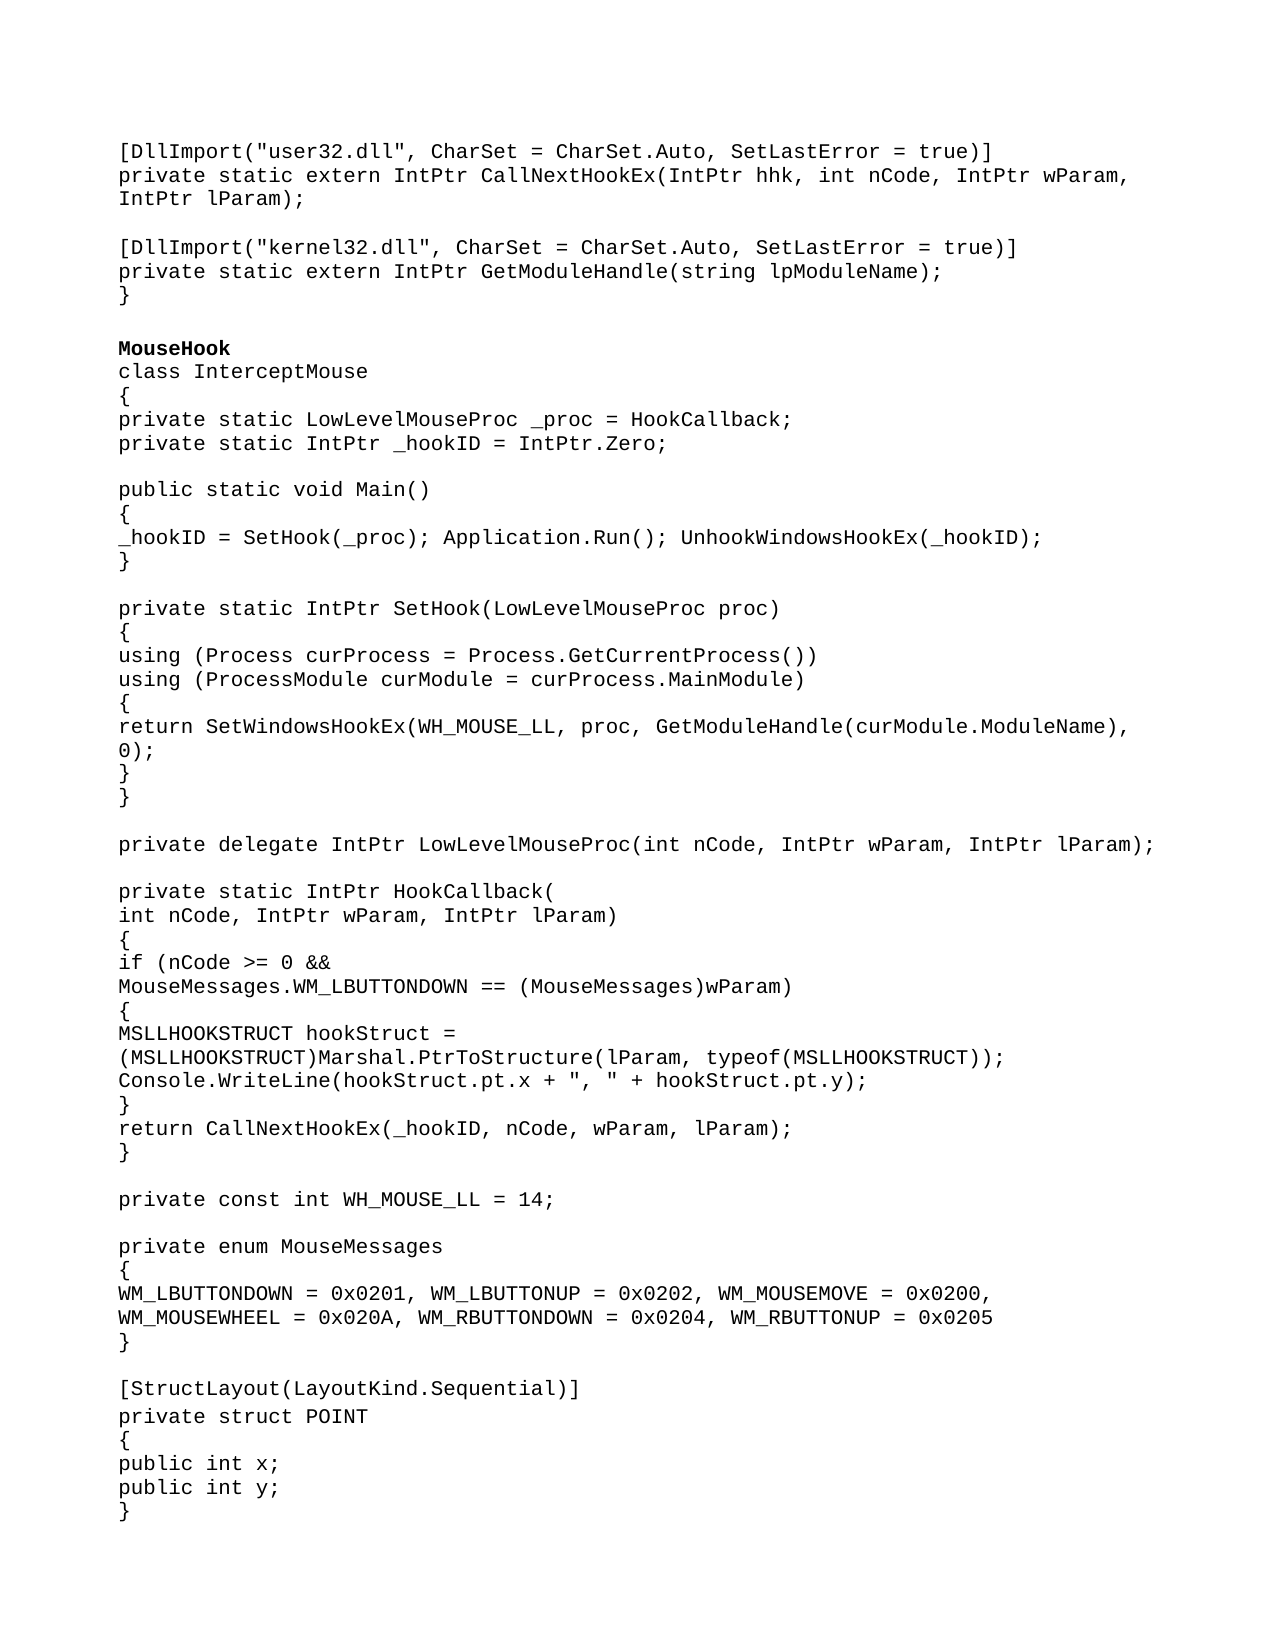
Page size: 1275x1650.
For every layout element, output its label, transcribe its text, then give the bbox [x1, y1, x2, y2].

text private static extern IntPtr GetModuleHandle(string lpModuleName); [118, 261, 1157, 284]
text using (Process curProcess = Process.GetCurrentProcess()) [118, 645, 1157, 669]
text private struct POINT [118, 1406, 1157, 1429]
text public int y; [118, 1477, 1157, 1500]
text { [118, 1000, 1157, 1023]
text private const int WH_MOUSE_LL = 14; [118, 1189, 1157, 1212]
text { [118, 621, 1157, 644]
text } [118, 763, 1157, 787]
text if (nCode >= 0 && [118, 952, 1157, 976]
text public static void Main() [118, 479, 1157, 503]
text [StructLayout(LayoutKind.Sequential)] [118, 1378, 1157, 1402]
text private static extern IntPtr CallNextHookEx(IntPtr hhk, int nCode, IntPtr wParam, IntPtr lParam); [118, 165, 1157, 212]
text MouseHook [118, 338, 1157, 361]
text private static IntPtr SetHook(LowLevelMouseProc proc) [118, 598, 1157, 621]
text return CallNextHookEx(_hookID, nCode, wParam, lParam); [118, 1118, 1157, 1141]
text private enum MouseMessages [118, 1236, 1157, 1260]
text { [118, 1429, 1157, 1452]
text } [118, 1501, 1157, 1523]
text { [118, 503, 1157, 526]
text int nCode, IntPtr wParam, IntPtr lParam) [118, 905, 1157, 928]
text _hookID = SetHook(_proc); Application.Run(); UnhookWindowsHookEx(_hookID); [118, 527, 1157, 550]
text { [118, 385, 1157, 408]
text WM_LBUTTONDOWN = 0x0201, WM_LBUTTONUP = 0x0202, WM_MOUSEMOVE = 0x0200, WM_MOUSEWHEEL = 0x020A, WM_RBUTTONDOWN = 0x0204, WM_RBUTTONUP = 0x0205 [118, 1283, 1157, 1331]
text } [118, 787, 1157, 810]
text private static IntPtr HookCallback( [118, 881, 1157, 905]
text private delegate IntPtr LowLevelMouseProc(int nCode, IntPtr wParam, IntPtr lParam); [118, 833, 1157, 856]
text MouseMessages.WM_LBUTTONDOWN == (MouseMessages)wParam) [118, 976, 1157, 999]
text private static IntPtr _hookID = IntPtr.Zero; [118, 432, 1157, 456]
text (MSLLHOOKSTRUCT)Marshal.PtrToStructure(lParam, typeof(MSLLHOOKSTRUCT)); Console.WriteLine(hookStruct.pt.x + ", " + hookStruct.pt.y); [118, 1047, 1157, 1094]
text } [118, 284, 1157, 307]
text private static LowLevelMouseProc _proc = HookCallback; [118, 409, 1157, 432]
text public int x; [118, 1453, 1157, 1477]
text [DllImport("user32.dll", CharSet = CharSet.Auto, SetLastError = true)] [118, 141, 1157, 165]
text } [118, 551, 1157, 573]
text [DllImport("kernel32.dll", CharSet = CharSet.Auto, SetLastError = true)] [118, 237, 1157, 261]
text } [118, 1331, 1157, 1354]
text using (ProcessModule curModule = curProcess.MainModule) [118, 669, 1157, 692]
text { [118, 692, 1157, 715]
text } [118, 1142, 1157, 1164]
text return SetWindowsHookEx(WH_MOUSE_LL, proc, GetModuleHandle(curModule.ModuleName), 0); [118, 716, 1157, 763]
text MSLLHOOKSTRUCT hookStruct = [118, 1023, 1157, 1046]
text class InterceptMouse [118, 361, 1157, 385]
text { [118, 1260, 1157, 1283]
text { [118, 929, 1157, 952]
text } [118, 1094, 1157, 1118]
